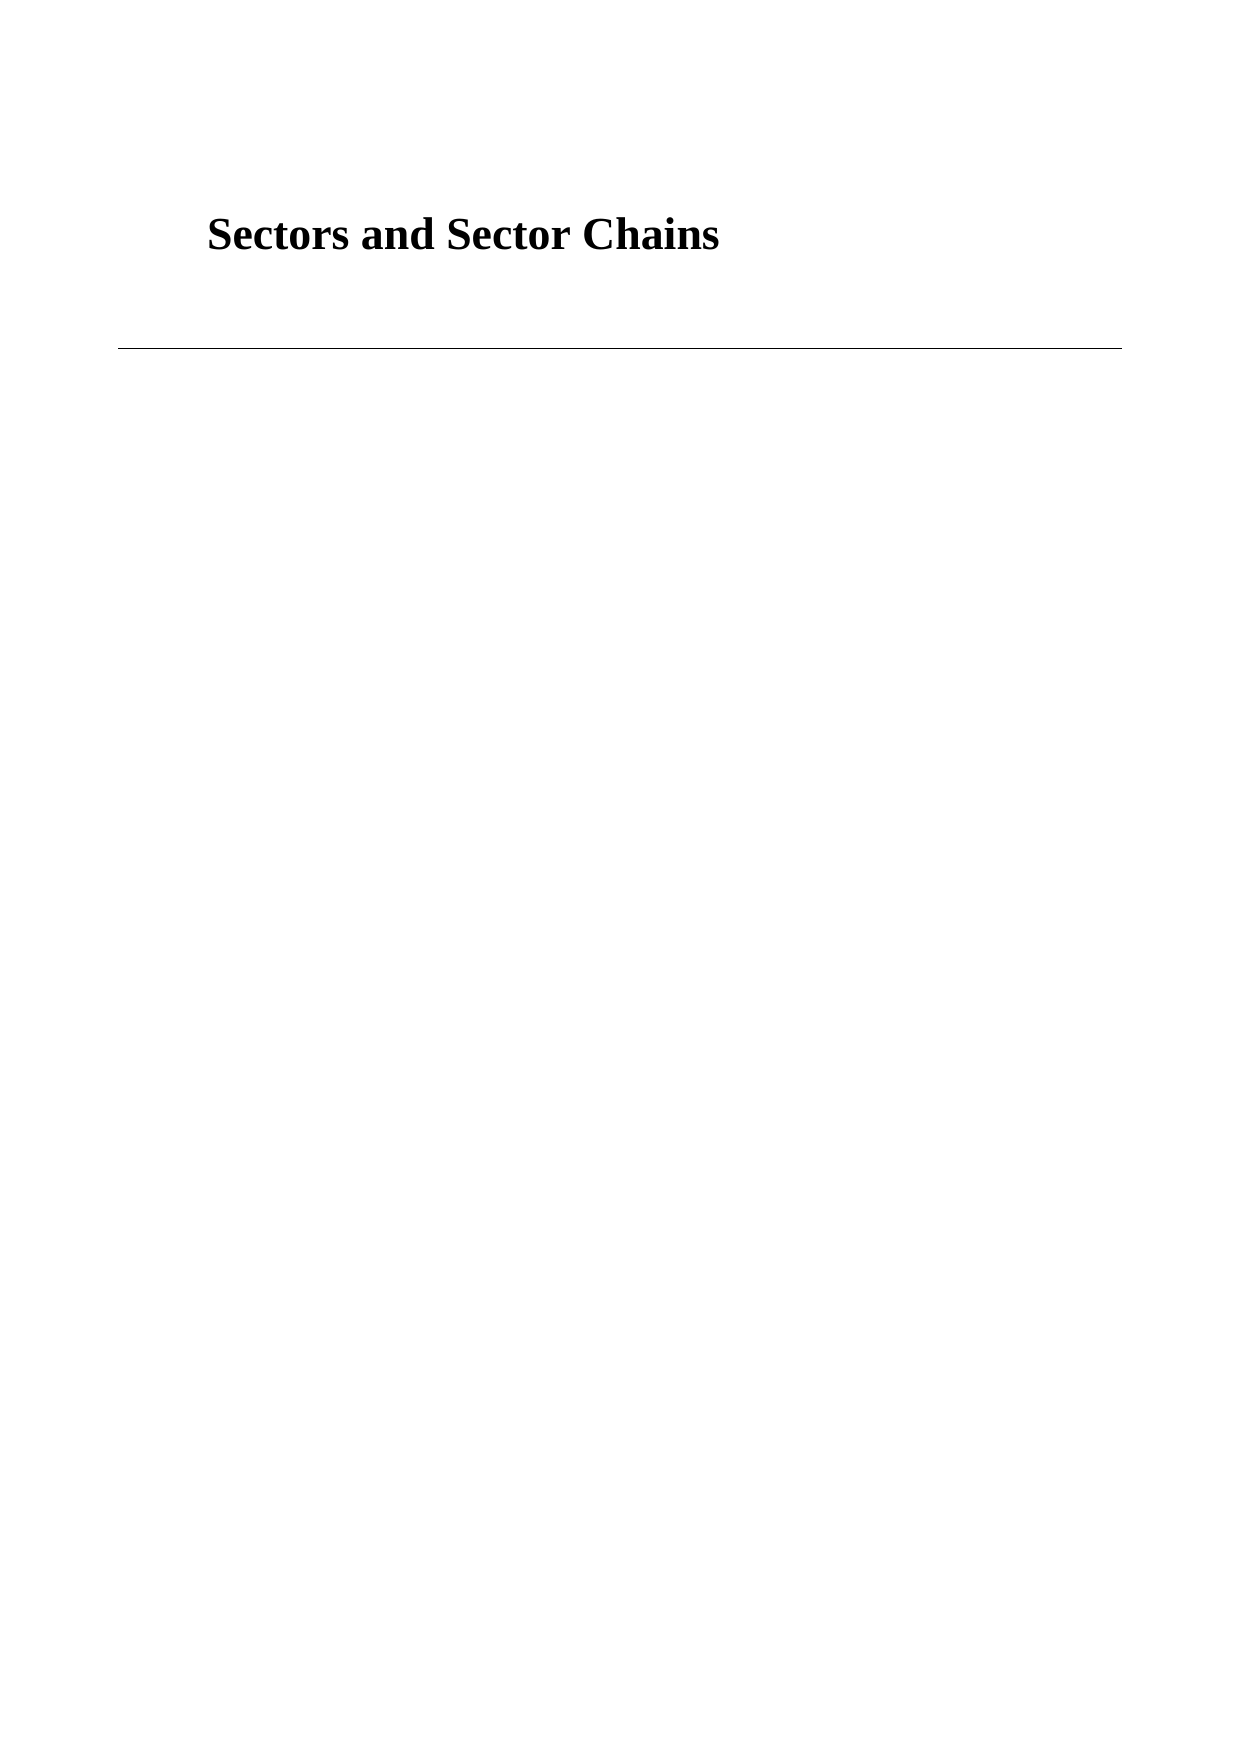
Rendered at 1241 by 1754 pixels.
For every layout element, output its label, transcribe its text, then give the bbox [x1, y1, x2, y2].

text Sectors and Sector Chains [119, 119, 1122, 348]
